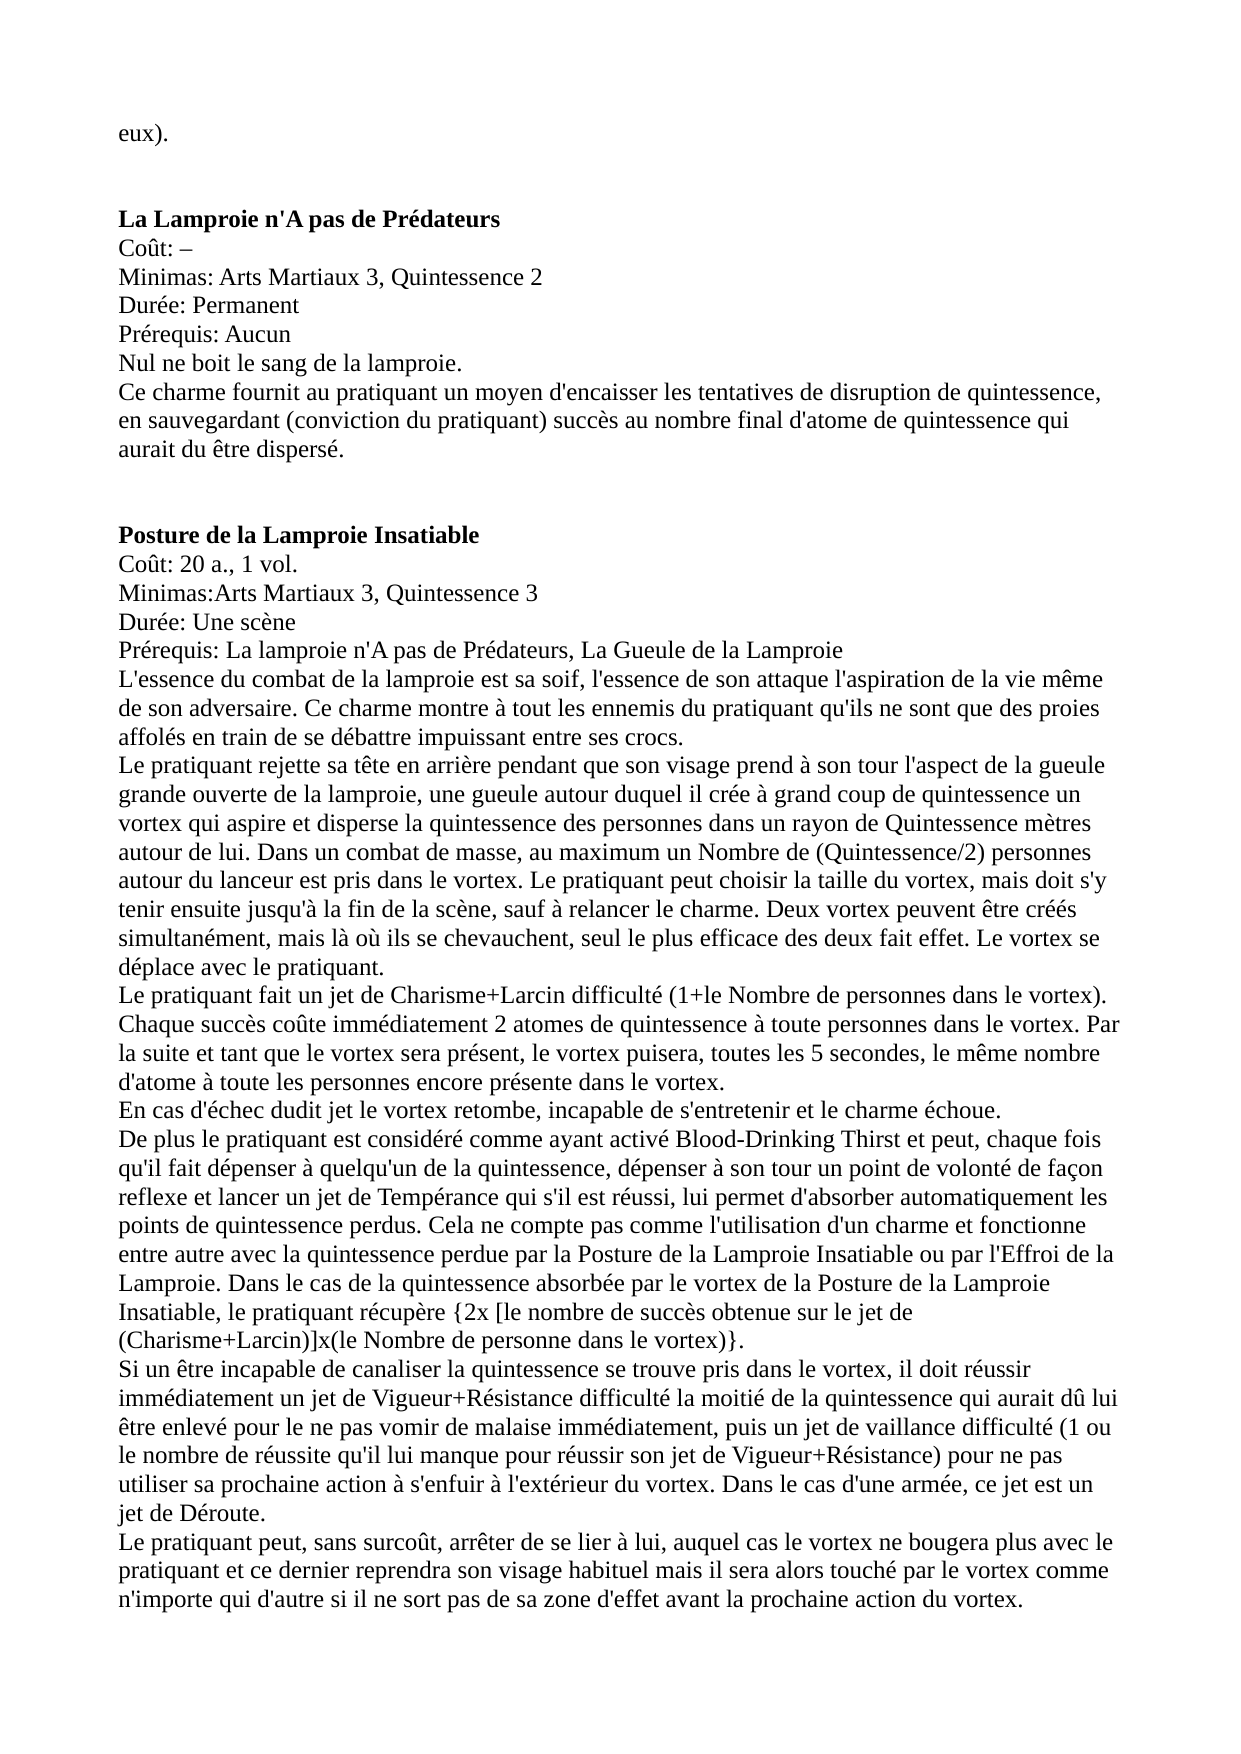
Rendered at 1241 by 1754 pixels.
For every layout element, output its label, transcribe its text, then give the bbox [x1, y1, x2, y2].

text Coût: – [118, 233, 1122, 262]
text Coût: 20 a., 1 vol. [118, 549, 1122, 578]
text Prérequis: La lamproie n'A pas de Prédateurs, La Gueule de la Lamproie [118, 636, 1122, 664]
text Le pratiquant peut, sans surcoût, arrêter de se lier à lui, auquel cas le vortex ne bougera plus avec le pratiquant et ce dernier reprendra son visage habituel mais il sera alors touché par le vortex comme n'importe qui d'autre si il ne sort pas de sa zone d'effet avant la prochaine action du vortex. [118, 1527, 1122, 1613]
text En cas d'échec dudit jet le vortex retombe, incapable de s'entretenir et le charme échoue. [118, 1096, 1122, 1124]
text La Lamproie n'A pas de Prédateurs [118, 204, 1122, 233]
text De plus le pratiquant est considéré comme ayant activé Blood-Drinking Thirst et peut, chaque fois qu'il fait dépenser à quelqu'un de la quintessence, dépenser à son tour un point de volonté de façon reflexe et lancer un jet de Tempérance qui s'il est réussi, lui permet d'absorber automatiquement les points de quintessence perdus. Cela ne compte pas comme l'utilisation d'un charme et fonctionne entre autre avec la quintessence perdue par la Posture de la Lamproie Insatiable ou par l'Effroi de la Lamproie. Dans le cas de la quintessence absorbée par le vortex de la Posture de la Lamproie Insatiable, le pratiquant récupère {2x [le nombre de succès obtenue sur le jet de (Charisme+Larcin)]x(le Nombre de personne dans le vortex)}. [118, 1124, 1122, 1354]
text Minimas:Arts Martiaux 3, Quintessence 3 [118, 578, 1122, 607]
text Ce charme fournit au pratiquant un moyen d'encaisser les tentatives de disruption de quintessence, en sauvegardant (conviction du pratiquant) succès au nombre final d'atome de quintessence qui aurait du être dispersé. [118, 377, 1122, 463]
text Prérequis: Aucun [118, 319, 1122, 348]
text L'essence du combat de la lamproie est sa soif, l'essence de son attaque l'aspiration de la vie même de son adversaire. Ce charme montre à tout les ennemis du pratiquant qu'ils ne sont que des proies affolés en train de se débattre impuissant entre ses crocs. [118, 664, 1122, 751]
text Minimas: Arts Martiaux 3, Quintessence 2 [118, 262, 1122, 291]
text Durée: Permanent [118, 291, 1122, 319]
text Le pratiquant rejette sa tête en arrière pendant que son visage prend à son tour l'aspect de la gueule grande ouverte de la lamproie, une gueule autour duquel il crée à grand coup de quintessence un vortex qui aspire et disperse la quintessence des personnes dans un rayon de Quintessence mètres autour de lui. Dans un combat de masse, au maximum un Nombre de (Quintessence/2) personnes autour du lanceur est pris dans le vortex. Le pratiquant peut choisir la taille du vortex, mais doit s'y tenir ensuite jusqu'à la fin de la scène, sauf à relancer le charme. Deux vortex peuvent être créés simultanément, mais là où ils se chevauchent, seul le plus efficace des deux fait effet. Le vortex se déplace avec le pratiquant. [118, 751, 1122, 981]
text eux). [118, 118, 1122, 147]
text Nul ne boit le sang de la lamproie. [118, 348, 1122, 377]
text Durée: Une scène [118, 607, 1122, 636]
text Le pratiquant fait un jet de Charisme+Larcin difficulté (1+le Nombre de personnes dans le vortex). Chaque succès coûte immédiatement 2 atomes de quintessence à toute personnes dans le vortex. Par la suite et tant que le vortex sera présent, le vortex puisera, toutes les 5 secondes, le même nombre d'atome à toute les personnes encore présente dans le vortex. [118, 981, 1122, 1096]
text Posture de la Lamproie Insatiable [118, 521, 1122, 549]
text Si un être incapable de canaliser la quintessence se trouve pris dans le vortex, il doit réussir immédiatement un jet de Vigueur+Résistance difficulté la moitié de la quintessence qui aurait dû lui être enlevé pour le ne pas vomir de malaise immédiatement, puis un jet de vaillance difficulté (1 ou le nombre de réussite qu'il lui manque pour réussir son jet de Vigueur+Résistance) pour ne pas utiliser sa prochaine action à s'enfuir à l'extérieur du vortex. Dans le cas d'une armée, ce jet est un jet de Déroute. [118, 1354, 1122, 1527]
